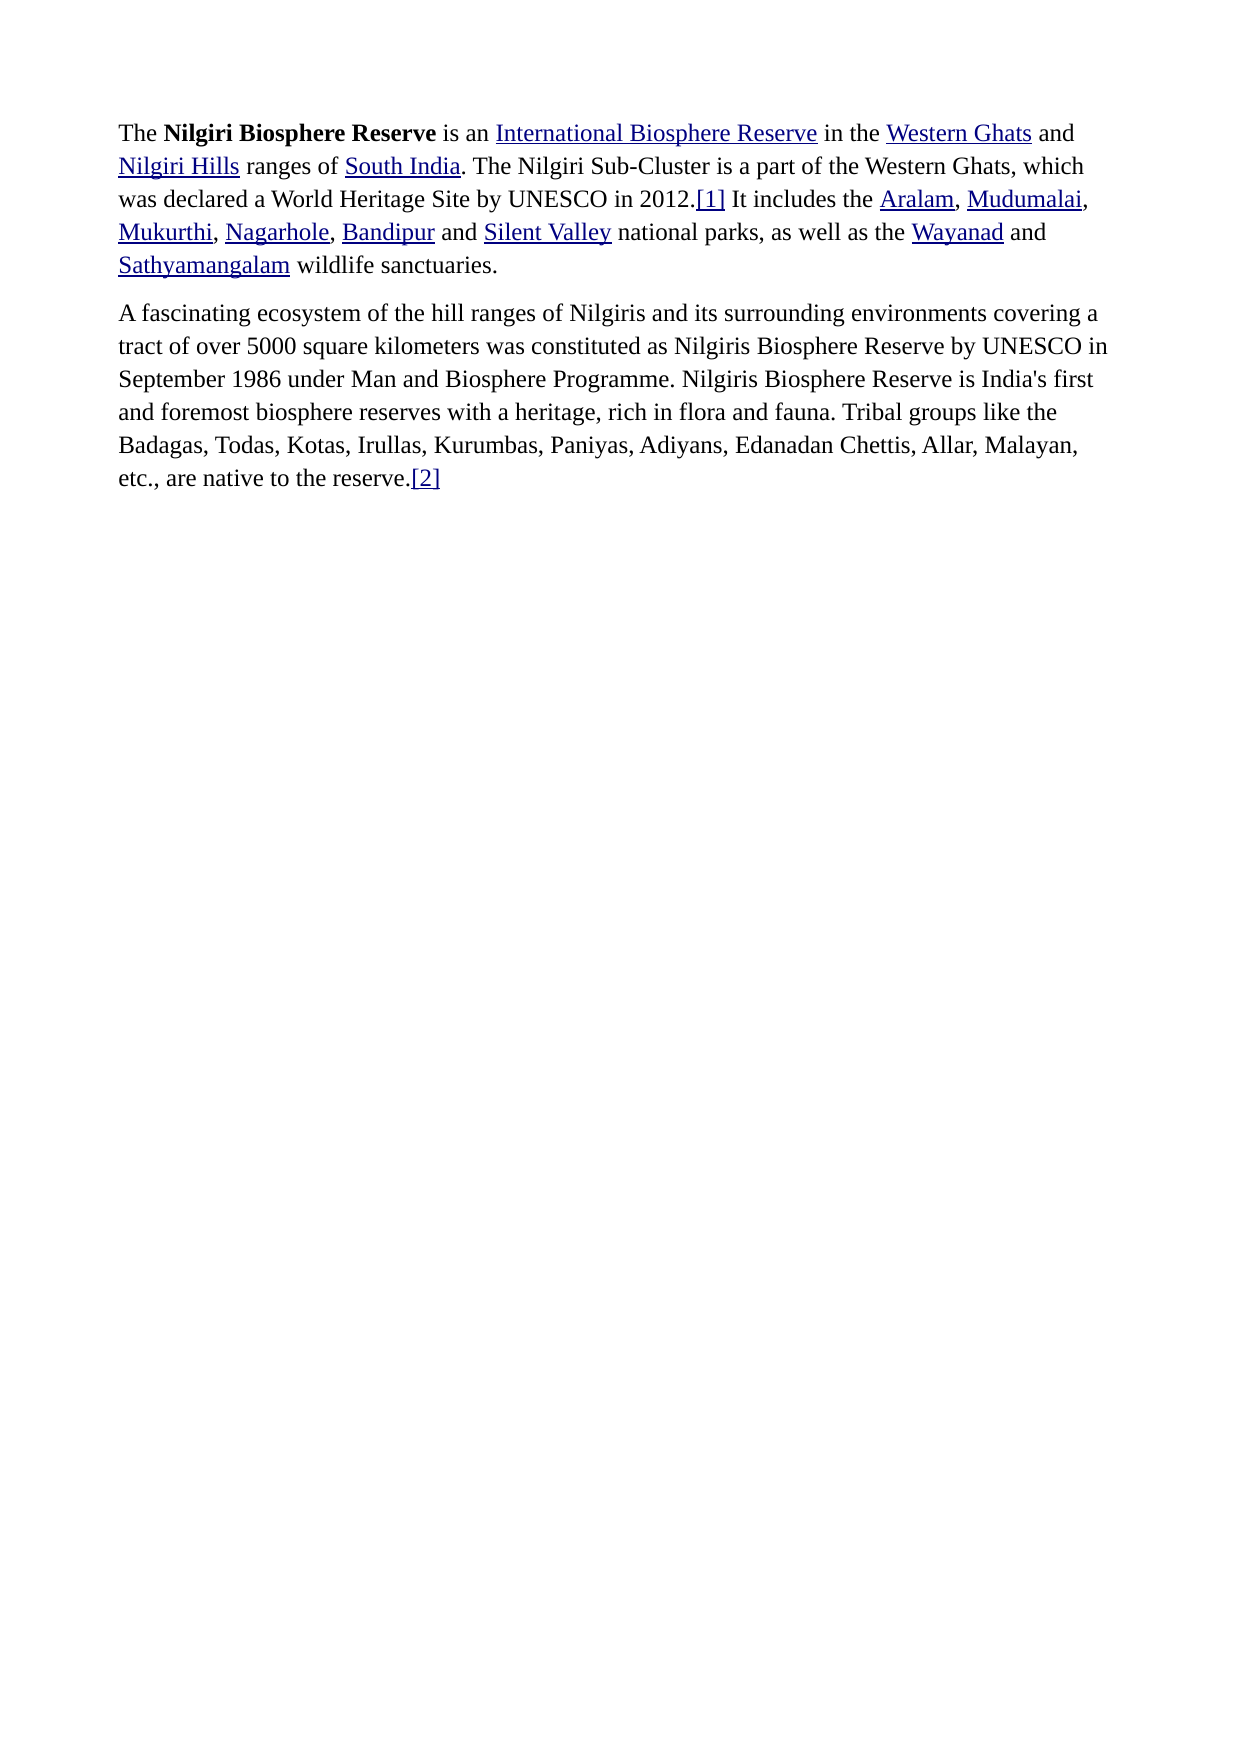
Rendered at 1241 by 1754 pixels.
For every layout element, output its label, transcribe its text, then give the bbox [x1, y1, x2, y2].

text A fascinating ecosystem of the hill ranges of Nilgiris and its surrounding environments covering a tract of over 5000 square kilometers was constituted as Nilgiris Biosphere Reserve by UNESCO in September 1986 under Man and Biosphere Programme. Nilgiris Biosphere Reserve is India's first and foremost biosphere reserves with a heritage, rich in flora and fauna. Tribal groups like the Badagas, Todas, Kotas, Irullas, Kurumbas, Paniyas, Adiyans, Edanadan Chettis, Allar, Malayan, etc., are native to the reserve.[2] [118, 298, 1122, 492]
text The Nilgiri Biosphere Reserve is an International Biosphere Reserve in the Western Ghats and Nilgiri Hills ranges of South India. The Nilgiri Sub-Cluster is a part of the Western Ghats, which was declared a World Heritage Site by UNESCO in 2012.[1] It includes the Aralam, Mudumalai, Mukurthi, Nagarhole, Bandipur and Silent Valley national parks, as well as the Wayanad and Sathyamangalam wildlife sanctuaries. [118, 118, 1122, 279]
